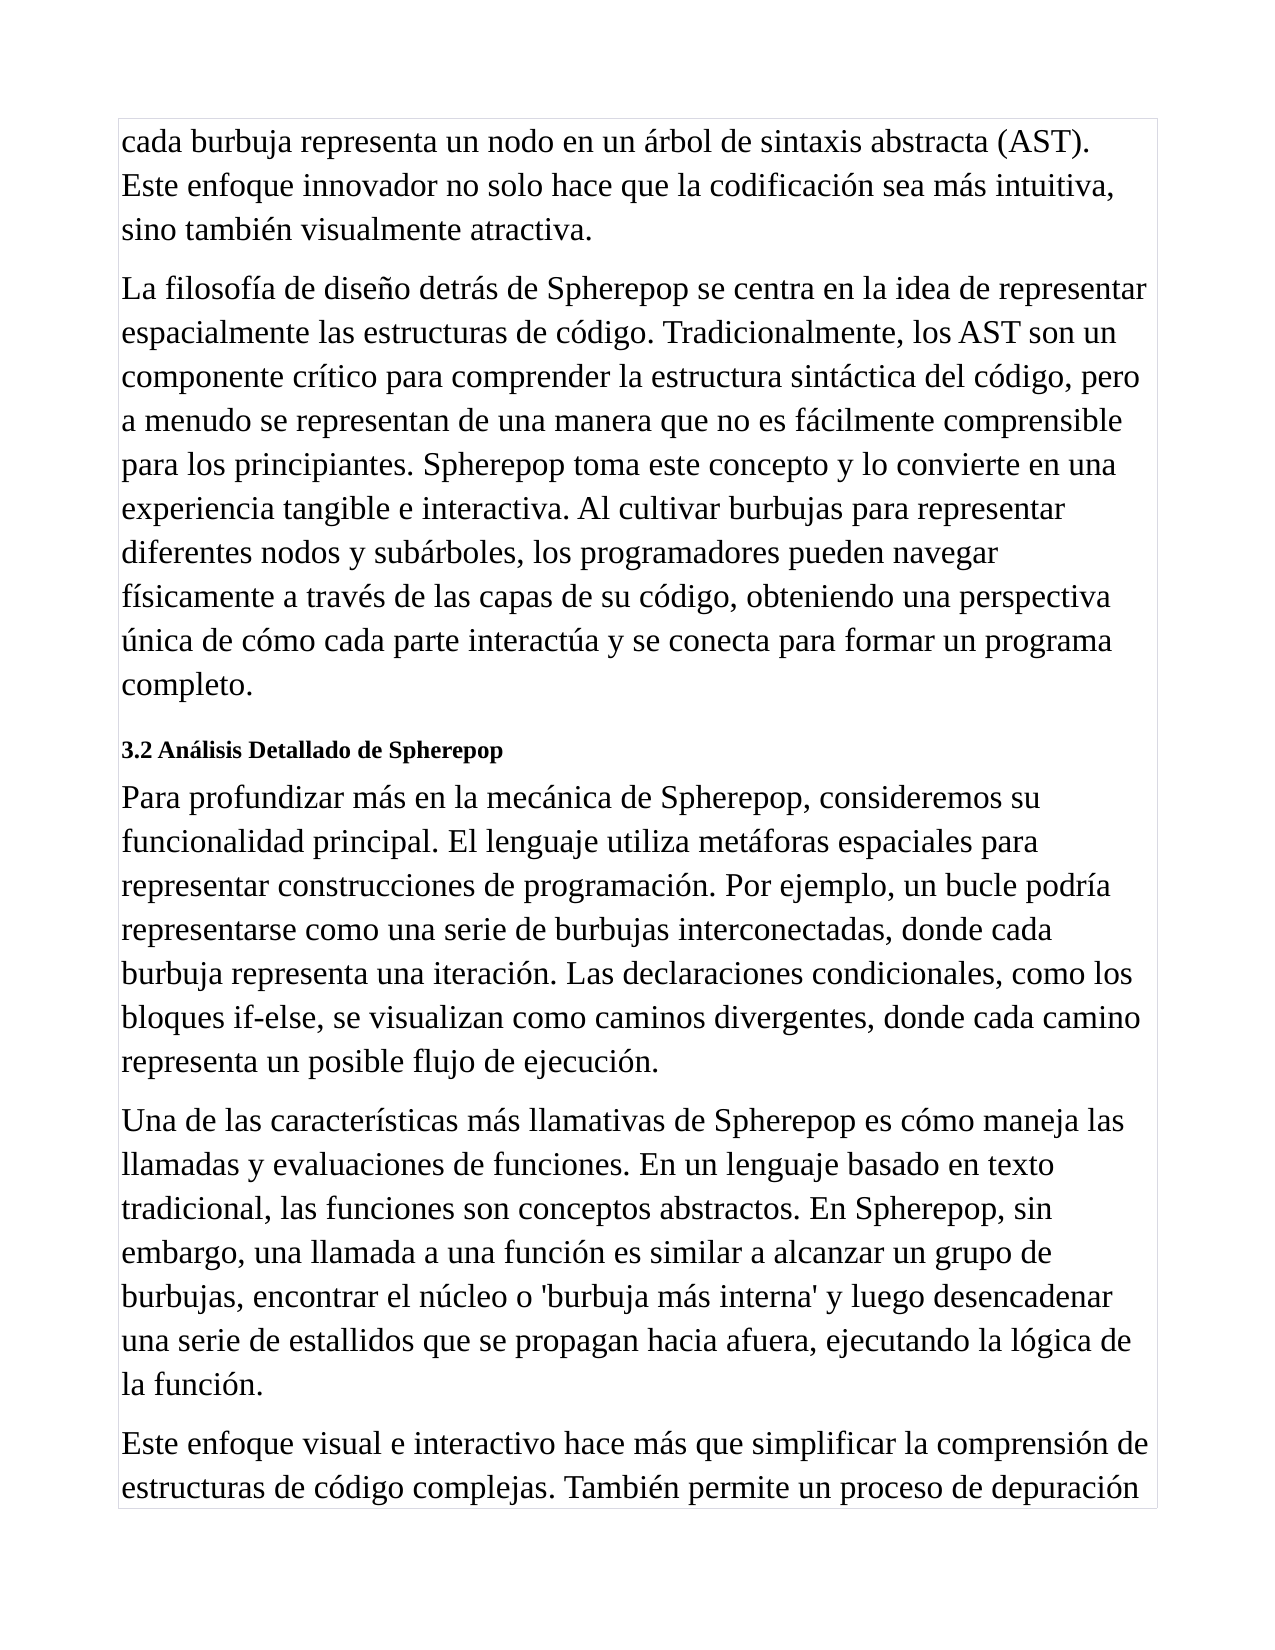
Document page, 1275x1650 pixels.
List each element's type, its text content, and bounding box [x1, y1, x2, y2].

subtitle 3.2 Análisis Detallado de Spherepop [119, 733, 1157, 764]
text cada burbuja representa un nodo en un árbol de sintaxis abstracta (AST). Este enfoque innovador no solo hace que la codificación sea más intuitiva, sino también visualmente atractiva. [119, 119, 1157, 248]
text Para profundizar más en la mecánica de Spherepop, consideremos su funcionalidad principal. El lenguaje utiliza metáforas espaciales para representar construcciones de programación. Por ejemplo, un bucle podría representarse como una serie de burbujas interconectadas, donde cada burbuja representa una iteración. Las declaraciones condicionales, como los bloques if-else, se visualizan como caminos divergentes, donde cada camino representa un posible flujo de ejecución. [119, 774, 1157, 1079]
text La filosofía de diseño detrás de Spherepop se centra en la idea de representar espacialmente las estructuras de código. Tradicionalmente, los AST son un componente crítico para comprender la estructura sintáctica del código, pero a menudo se representan de una manera que no es fácilmente comprensible para los principiantes. Spherepop toma este concepto y lo convierte en una experiencia tangible e interactiva. Al cultivar burbujas para representar diferentes nodos y subárboles, los programadores pueden navegar físicamente a través de las capas de su código, obteniendo una perspectiva única de cómo cada parte interactúa y se conecta para formar un programa completo. [119, 265, 1157, 703]
text Este enfoque visual e interactivo hace más que simplificar la comprensión de estructuras de código complejas. También permite un proceso de depuración [119, 1420, 1157, 1508]
text Una de las características más llamativas de Spherepop es cómo maneja las llamadas y evaluaciones de funciones. En un lenguaje basado en texto tradicional, las funciones son conceptos abstractos. En Spherepop, sin embargo, una llamada a una función es similar a alcanzar un grupo de burbujas, encontrar el núcleo o 'burbuja más interna' y luego desencadenar una serie de estallidos que se propagan hacia afuera, ejecutando la lógica de la función. [119, 1097, 1157, 1403]
